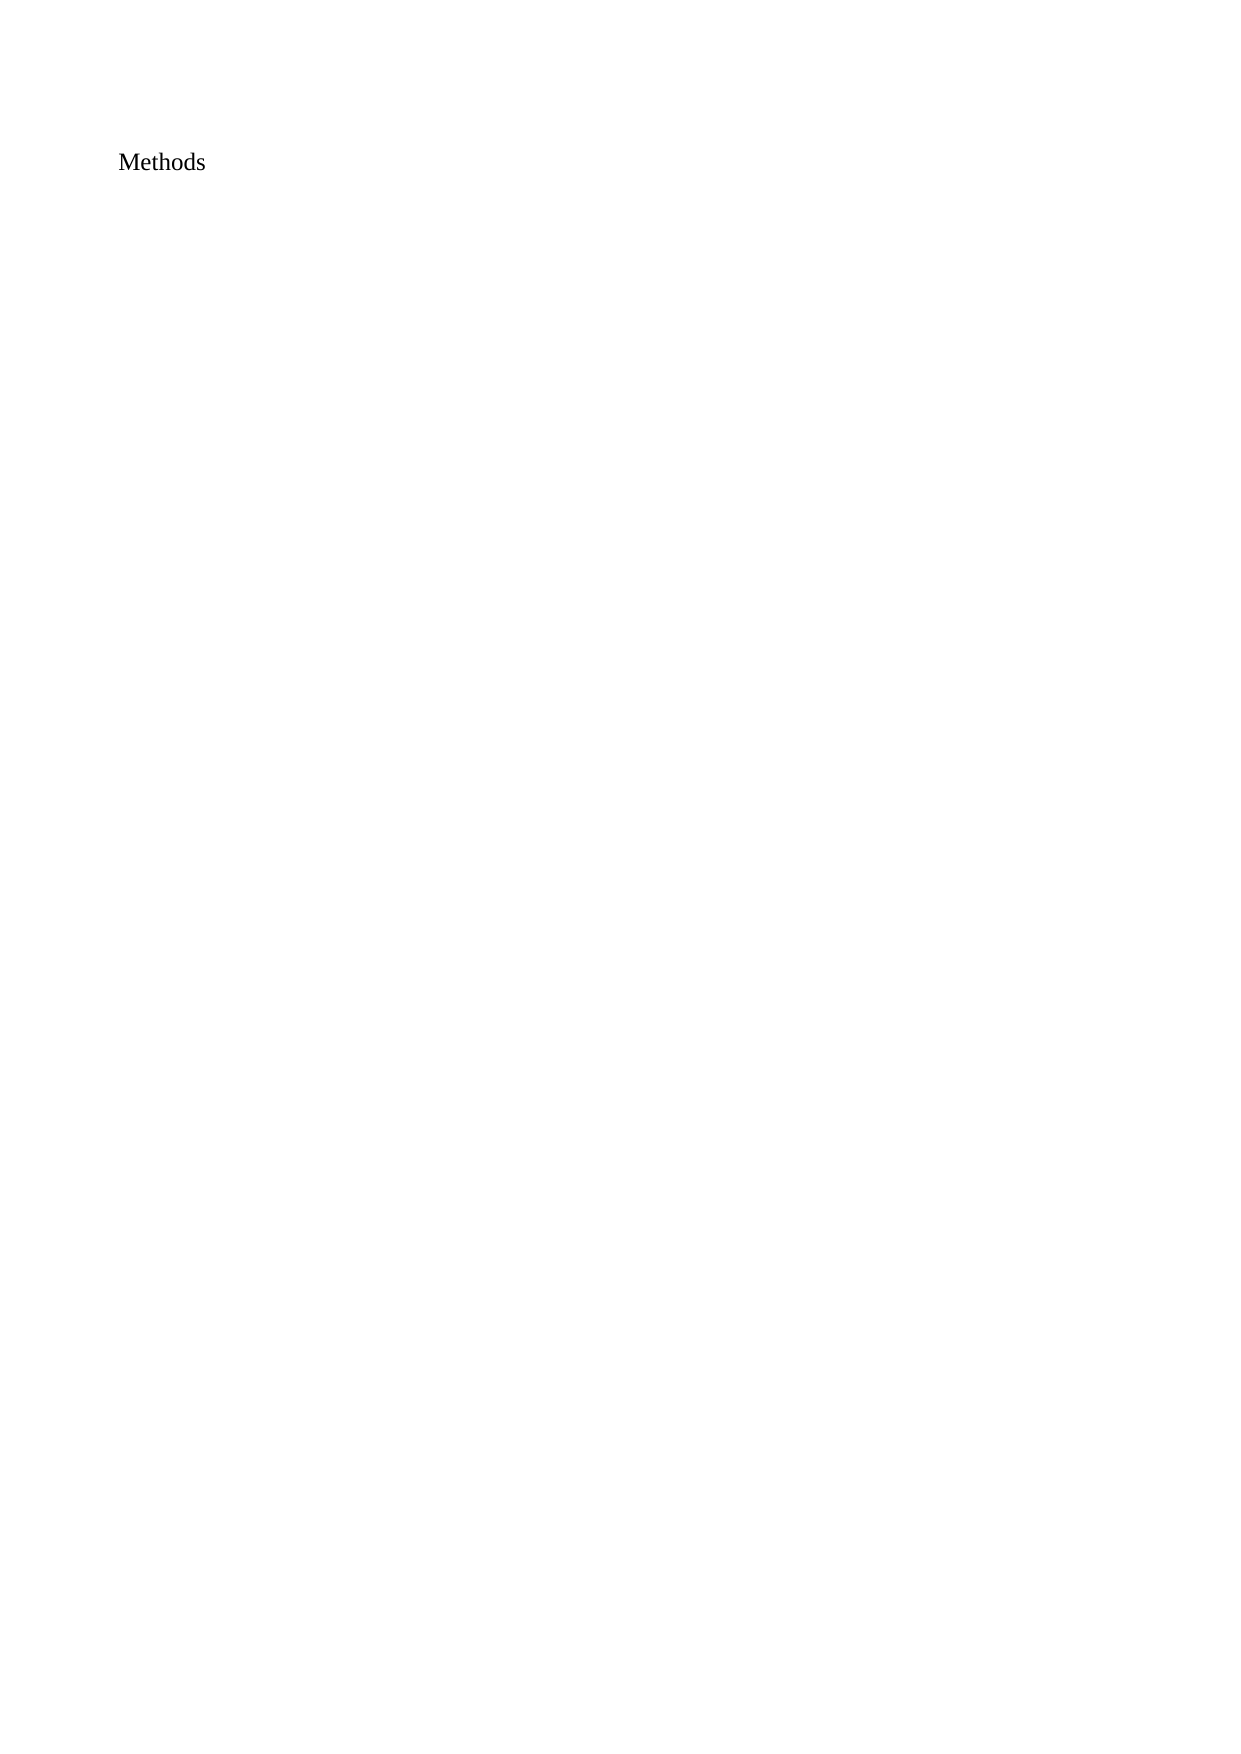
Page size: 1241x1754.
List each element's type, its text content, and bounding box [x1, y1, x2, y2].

text Methods [118, 147, 1122, 176]
